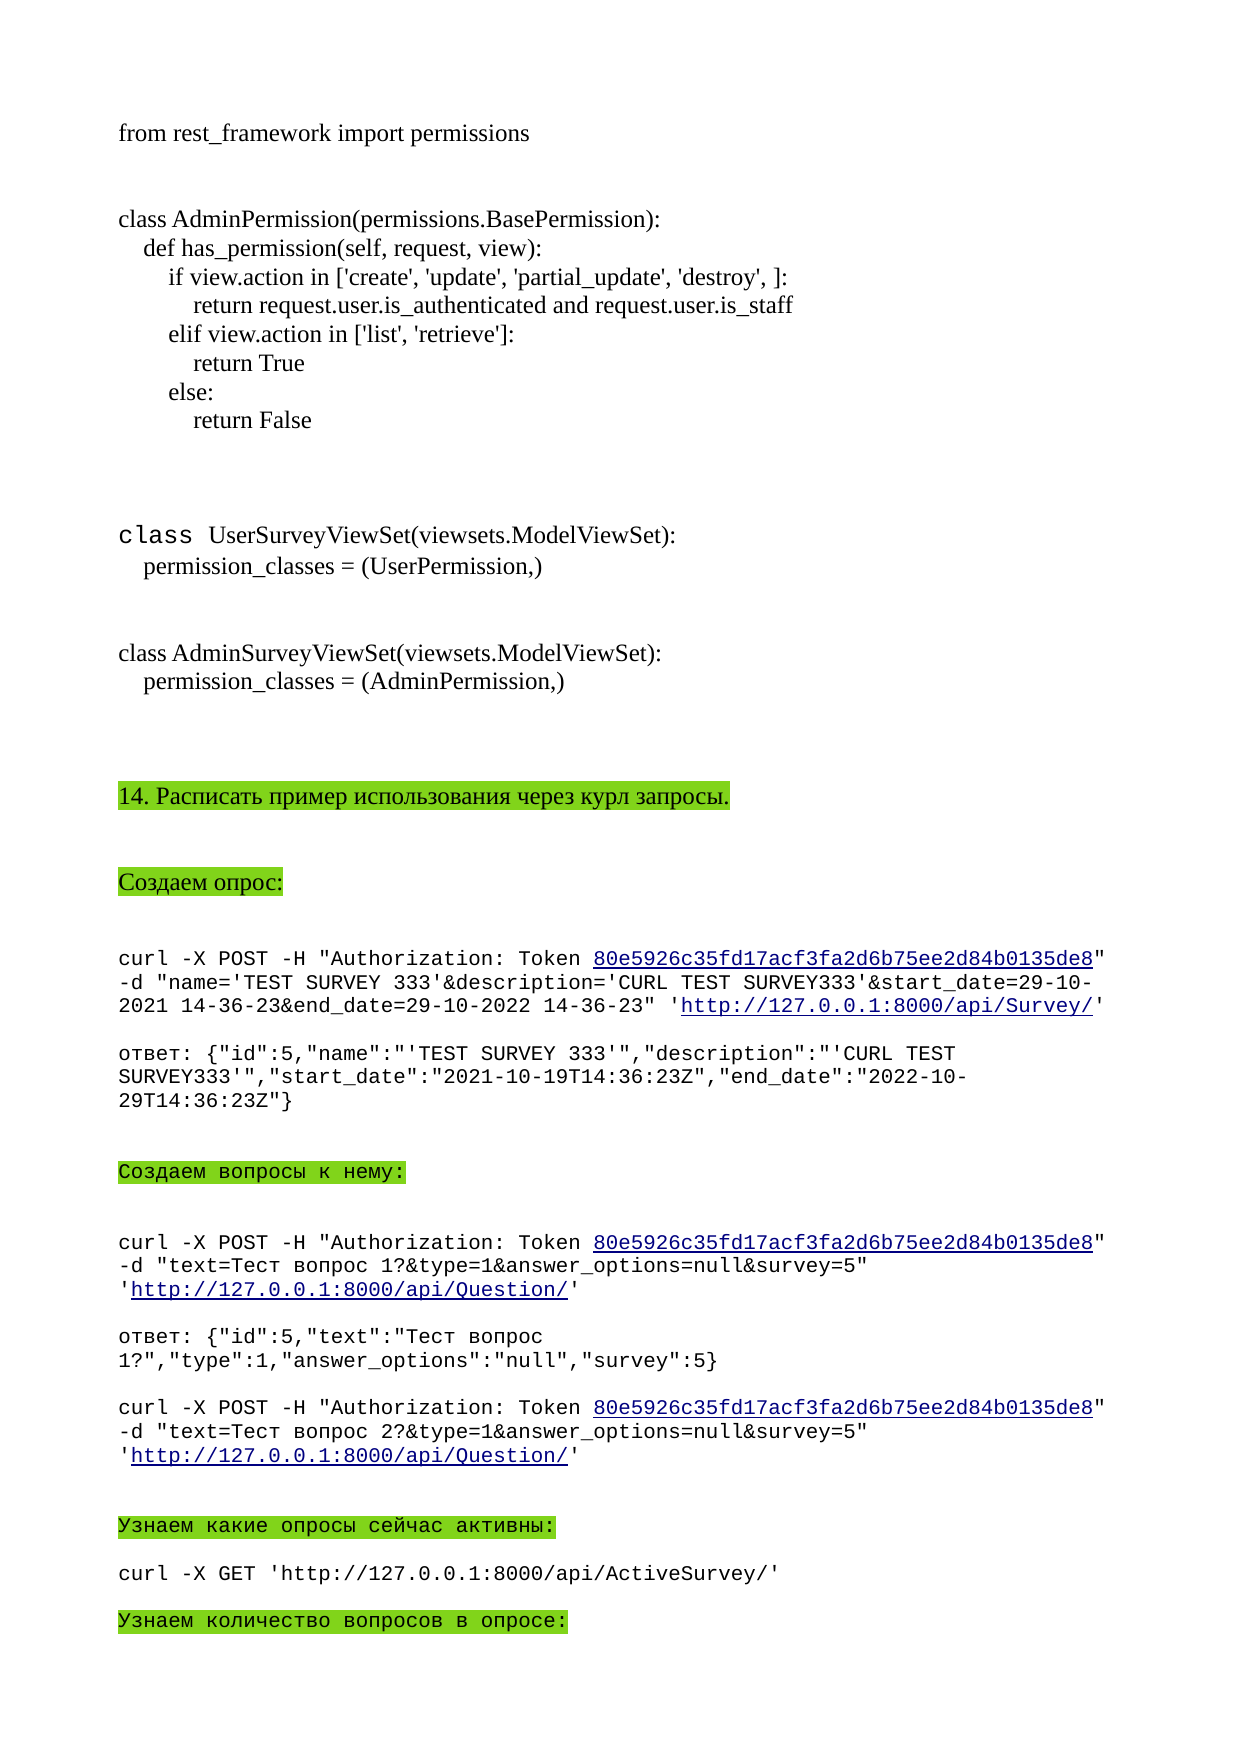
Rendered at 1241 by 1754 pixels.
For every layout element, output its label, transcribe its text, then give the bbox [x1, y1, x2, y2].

text ответ: {"id":5,"name":"'TEST SURVEY 333'","description":"'CURL TEST SURVEY333'","start_date":"2021-10-19T14:36:23Z","end_date":"2022-10-29T14:36:23Z"} [118, 1043, 1122, 1113]
text class UserSurveyViewSet(viewsets.ModelViewSet): permission_classes = (UserPermission,) class AdminSurveyViewSet(viewsets.ModelViewSet): permission_classes = (AdminPermission,) [118, 521, 1122, 695]
text curl -X GET 'http://127.0.0.1:8000/api/ActiveSurvey/' [118, 1563, 1122, 1586]
text ответ: {"id":5,"text":"Тест вопрос 1?","type":1,"answer_options":"null","survey":5} [118, 1326, 1122, 1374]
text from rest_framework import permissions class AdminPermission(permissions.BasePermission): def has_permission(self, request, view): if view.action in ['create', 'update', 'partial_update', 'destroy', ]: return request.user.is_authenticated and request.user.is_staff elif view.action in ['list', 'retrieve']: return True else: return False [118, 118, 1122, 434]
text curl -X POST -H "Authorization: Token 80e5926c35fd17acf3fa2d6b75ee2d84b0135de8" -d "text=Тест вопрос 1?&type=1&answer_options=null&survey=5" 'http://127.0.0.1:8000/api/Question/' [118, 1232, 1122, 1303]
text Узнаем количество вопросов в опросе: [118, 1610, 1122, 1634]
text curl -X POST -H "Authorization: Token 80e5926c35fd17acf3fa2d6b75ee2d84b0135de8" -d "text=Тест вопрос 2?&type=1&answer_options=null&survey=5" 'http://127.0.0.1:8000/api/Question/' [118, 1397, 1122, 1468]
text curl -X POST -H "Authorization: Token 80e5926c35fd17acf3fa2d6b75ee2d84b0135de8" -d "name='TEST SURVEY 333'&description='CURL TEST SURVEY333'&start_date=29-10-2021 14-36-23&end_date=29-10-2022 14-36-23" 'http://127.0.0.1:8000/api/Survey/' [118, 948, 1122, 1019]
text Создаем опрос: [118, 867, 1122, 896]
text Создаем вопросы к нему: [118, 1161, 1122, 1184]
text 14. Расписать пример использования через курл запросы. [118, 781, 1122, 810]
text Узнаем какие опросы сейчас активны: [118, 1516, 1122, 1539]
